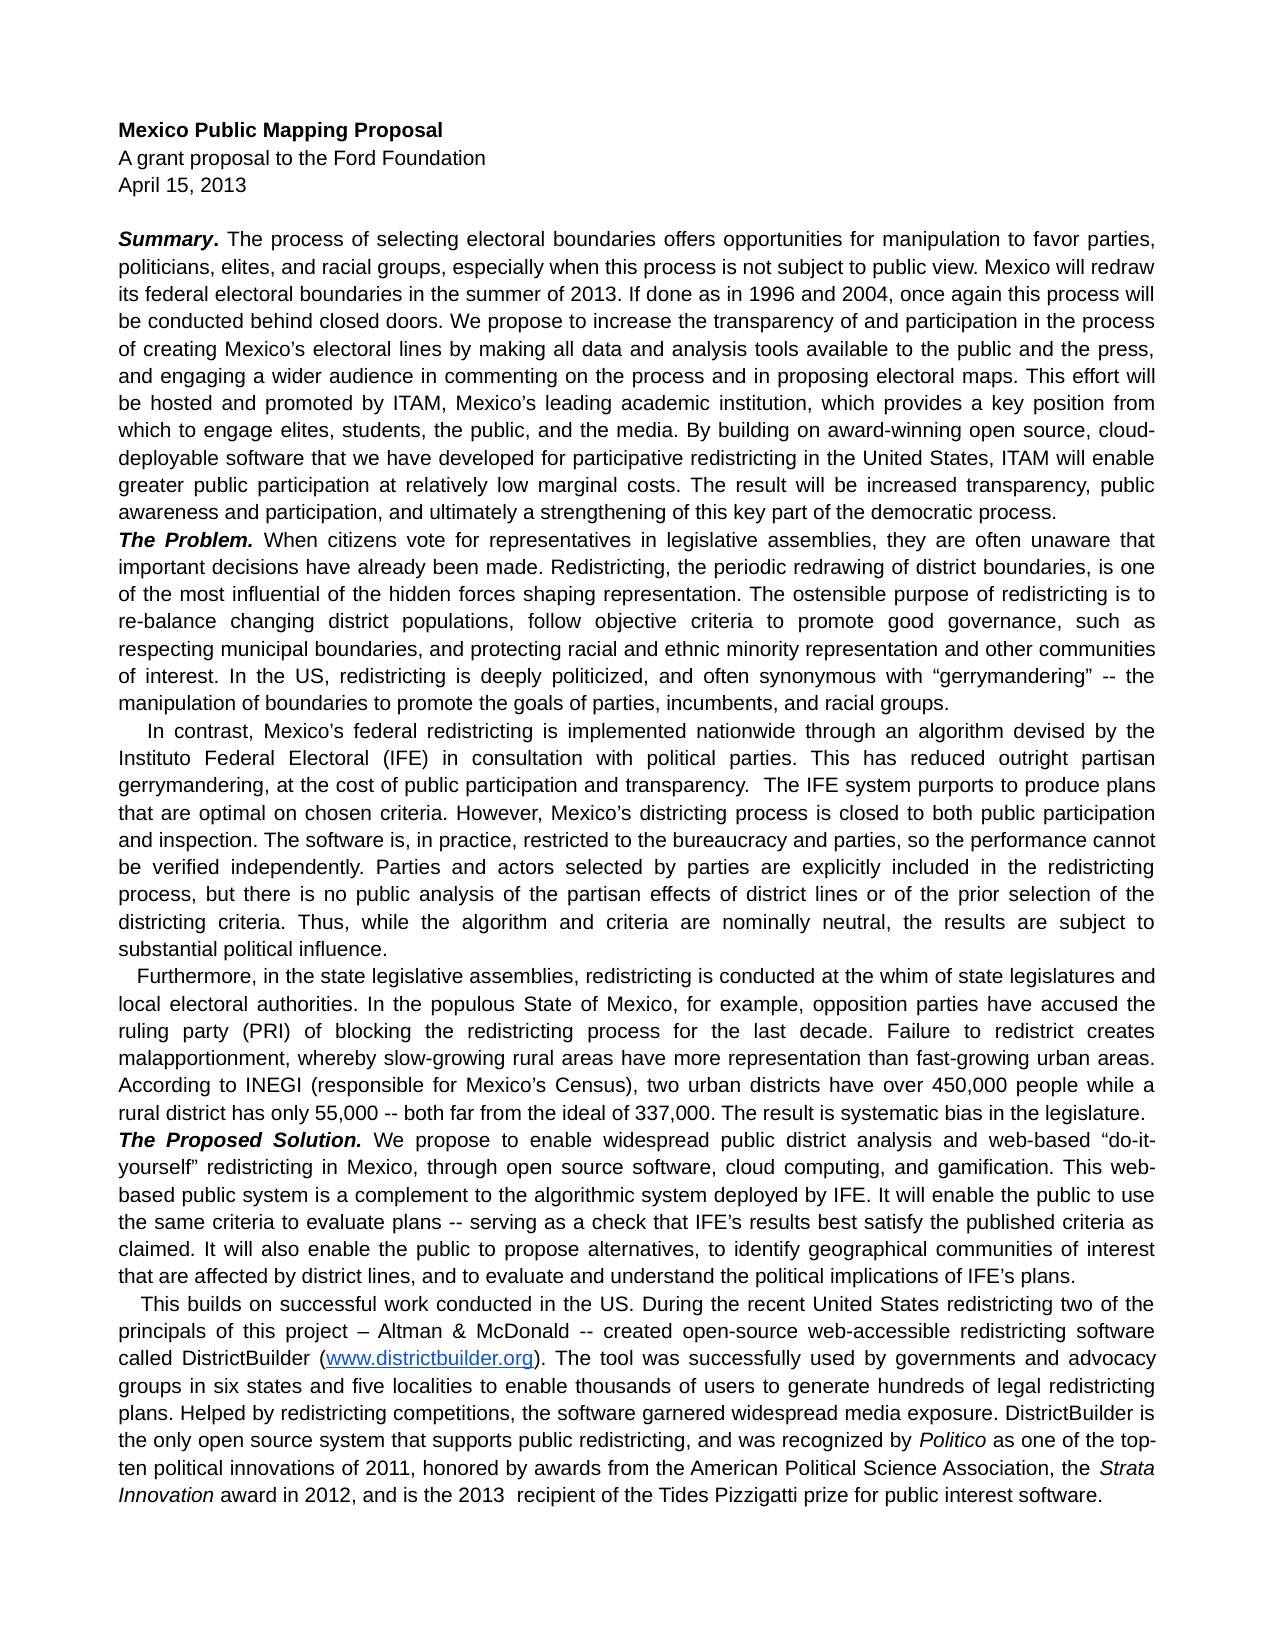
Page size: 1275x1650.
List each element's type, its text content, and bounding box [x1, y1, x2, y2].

text A grant proposal to the Ford Foundation [118, 145, 1157, 169]
subtitle Mexico Public Mapping Proposal [118, 118, 1157, 142]
text Summary. The process of selecting electoral boundaries offers opportunities for manipulation to favor parties, politicians, elites, and racial groups, especially when this process is not subject to public view. Mexico will redraw its federal electoral boundaries in the summer of 2013. If done as in 1996 and 2004, once again this process will be conducted behind closed doors. We propose to increase the transparency of and participation in the process of creating Mexico’s electoral lines by making all data and analysis tools available to the public and the press, and engaging a wider audience in commenting on the process and in proposing electoral maps. This effort will be hosted and promoted by ITAM, Mexico’s leading academic institution, which provides a key position from which to engage elites, students, the public, and the media. By building on award-winning open source, cloud-deployable software that we have developed for participative redistricting in the United States, ITAM will enable greater public participation at relatively low marginal costs. The result will be increased transparency, public awareness and participation, and ultimately a strengthening of this key part of the democratic process. [118, 227, 1157, 524]
text The Problem. When citizens vote for representatives in legislative assemblies, they are often unaware that important decisions have already been made. Redistricting, the periodic redrawing of district boundaries, is one of the most influential of the hidden forces shaping representation. The ostensible purpose of redistricting is to re-balance changing district populations, follow objective criteria to promote good governance, such as respecting municipal boundaries, and protecting racial and ethnic minority representation and other communities of interest. In the US, redistricting is deeply politicized, and often synonymous with “gerrymandering” -- the manipulation of boundaries to promote the goals of parties, incumbents, and racial groups. [118, 527, 1157, 715]
text This builds on successful work conducted in the US. During the recent United States redistricting two of the principals of this project – Altman & McDonald -- created open-source web-accessible redistricting software called DistrictBuilder (www.districtbuilder.org). The tool was successfully used by governments and advocacy groups in six states and five localities to enable thousands of users to generate hundreds of legal redistricting plans. Helped by redistricting competitions, the software garnered widespread media exposure. DistrictBuilder is the only open source system that supports public redistricting, and was recognized by Politico as one of the top-ten political innovations of 2011, honored by awards from the American Political Science Association, the Strata Innovation award in 2012, and is the 2013 recipient of the Tides Pizzigatti prize for public interest software. [118, 1292, 1157, 1507]
text Furthermore, in the state legislative assemblies, redistricting is conducted at the whim of state legislatures and local electoral authorities. In the populous State of Mexico, for example, opposition parties have accused the ruling party (PRI) of blocking the redistricting process for the last decade. Failure to redistrict creates malapportionment, whereby slow-growing rural areas have more representation than fast-growing urban areas. According to INEGI (responsible for Mexico’s Census), two urban districts have over 450,000 people while a rural district has only 55,000 -- both far from the ideal of 337,000. The result is systematic bias in the legislature. [118, 964, 1157, 1124]
text The Proposed Solution. We propose to enable widespread public district analysis and web-based “do-it-yourself” redistricting in Mexico, through open source software, cloud computing, and gamification. This web-based public system is a complement to the algorithmic system deployed by IFE. It will enable the public to use the same criteria to evaluate plans -- serving as a check that IFE’s results best satisfy the published criteria as claimed. It will also enable the public to propose alternatives, to identify geographical communities of interest that are affected by district lines, and to evaluate and understand the political implications of IFE’s plans. [118, 1128, 1157, 1288]
text April 15, 2013 [118, 173, 1157, 197]
text In contrast, Mexico’s federal redistricting is implemented nationwide through an algorithm devised by the Instituto Federal Electoral (IFE) in consultation with political parties. This has reduced outright partisan gerrymandering, at the cost of public participation and transparency. The IFE system purports to produce plans that are optimal on chosen criteria. However, Mexico’s districting process is closed to both public participation and inspection. The software is, in practice, restricted to the bureaucracy and parties, so the performance cannot be verified independently. Parties and actors selected by parties are explicitly included in the redistricting process, but there is no public analysis of the partisan effects of district lines or of the prior selection of the districting criteria. Thus, while the algorithm and criteria are nominally neutral, the results are subject to substantial political influence. [118, 718, 1157, 961]
